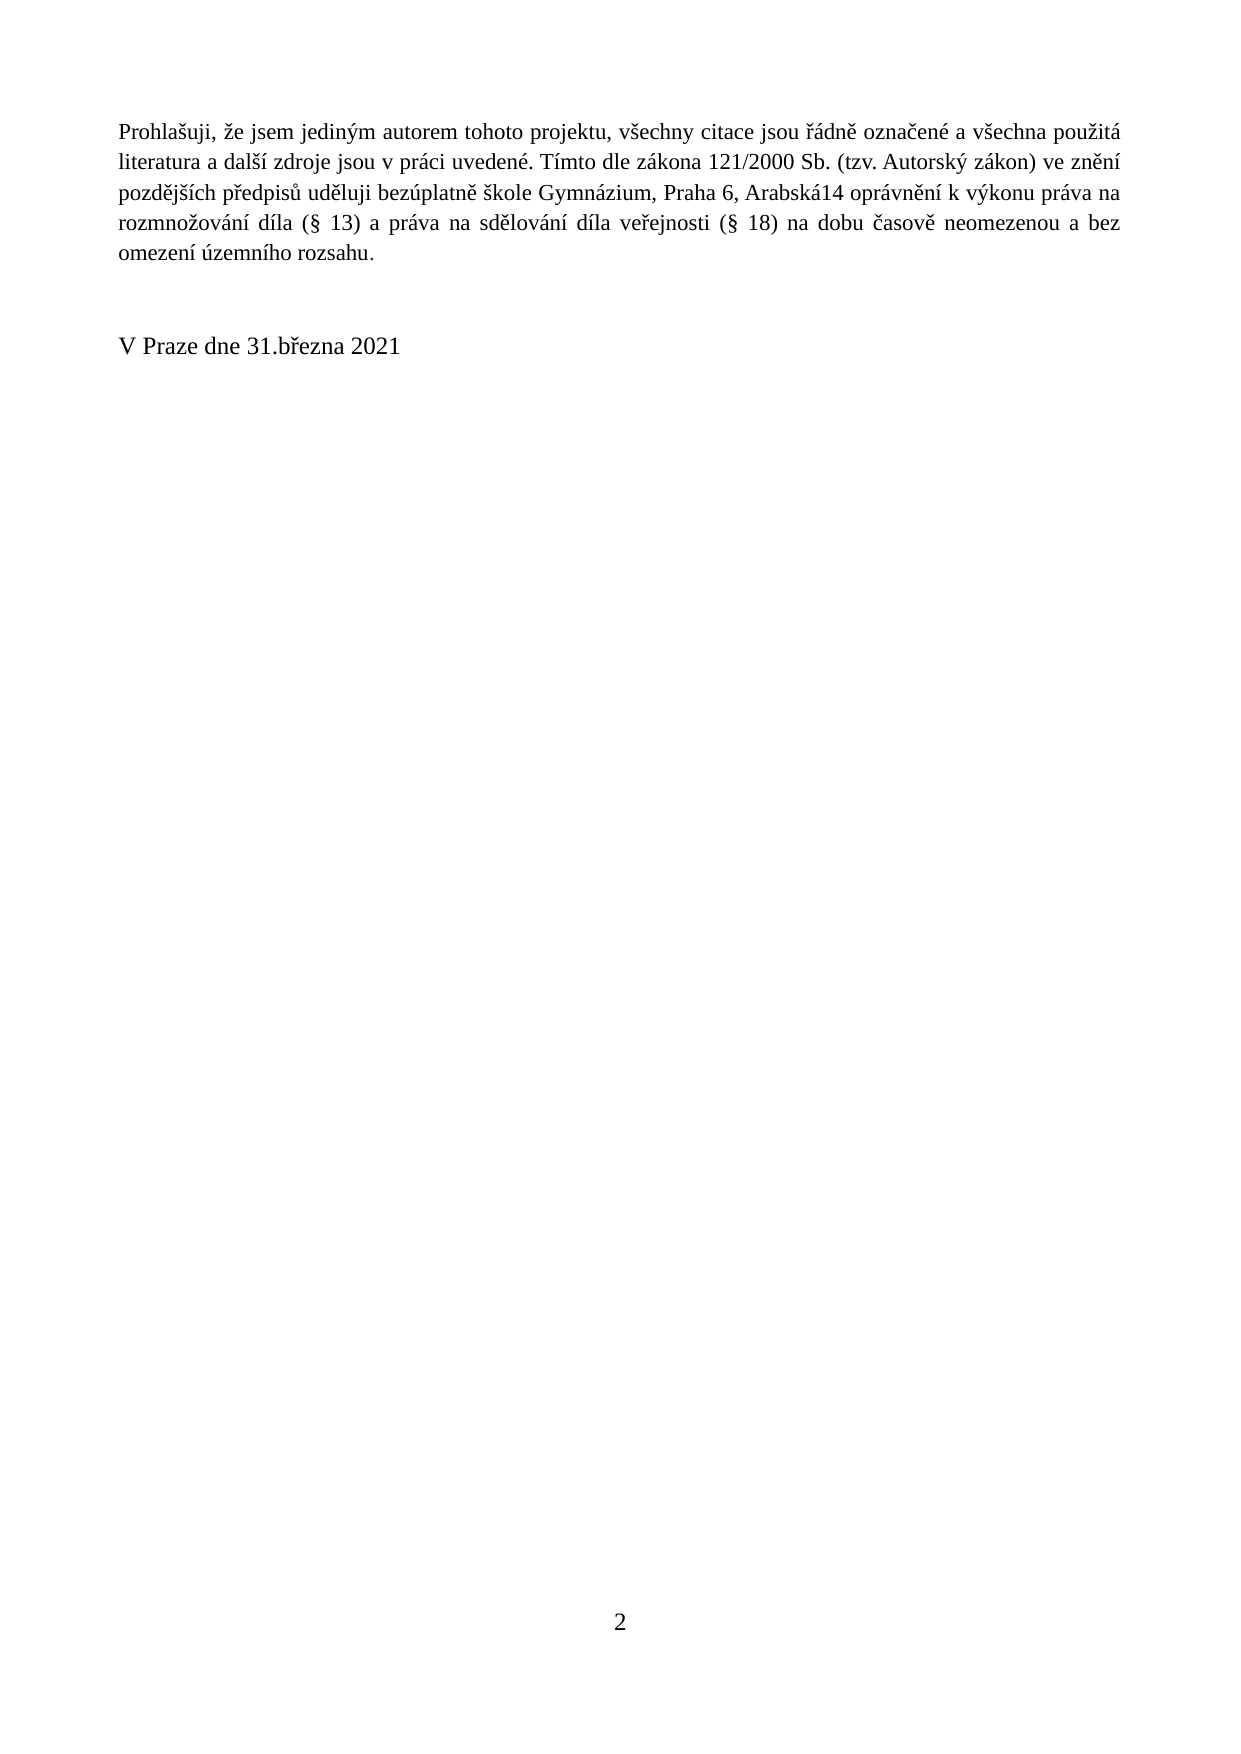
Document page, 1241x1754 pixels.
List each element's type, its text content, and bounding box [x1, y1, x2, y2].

text V Praze dne 31.března 2021 [118, 331, 1122, 360]
text Prohlašuji, že jsem jediným autorem tohoto projektu, všechny citace jsou řádně označené a všechna použitá literatura a další zdroje jsou v práci uvedené. Tímto dle zákona 121/2000 Sb. (tzv. Autorský zákon) ve znění pozdějších předpisů uděluji bezúplatně škole Gymnázium, Praha 6, Arabská14 oprávnění k výkonu práva na rozmnožování díla (§ 13) a práva na sdělování díla veřejnosti (§ 18) na dobu časově neomezenou a bez omezení územního rozsahu. [118, 118, 1122, 265]
